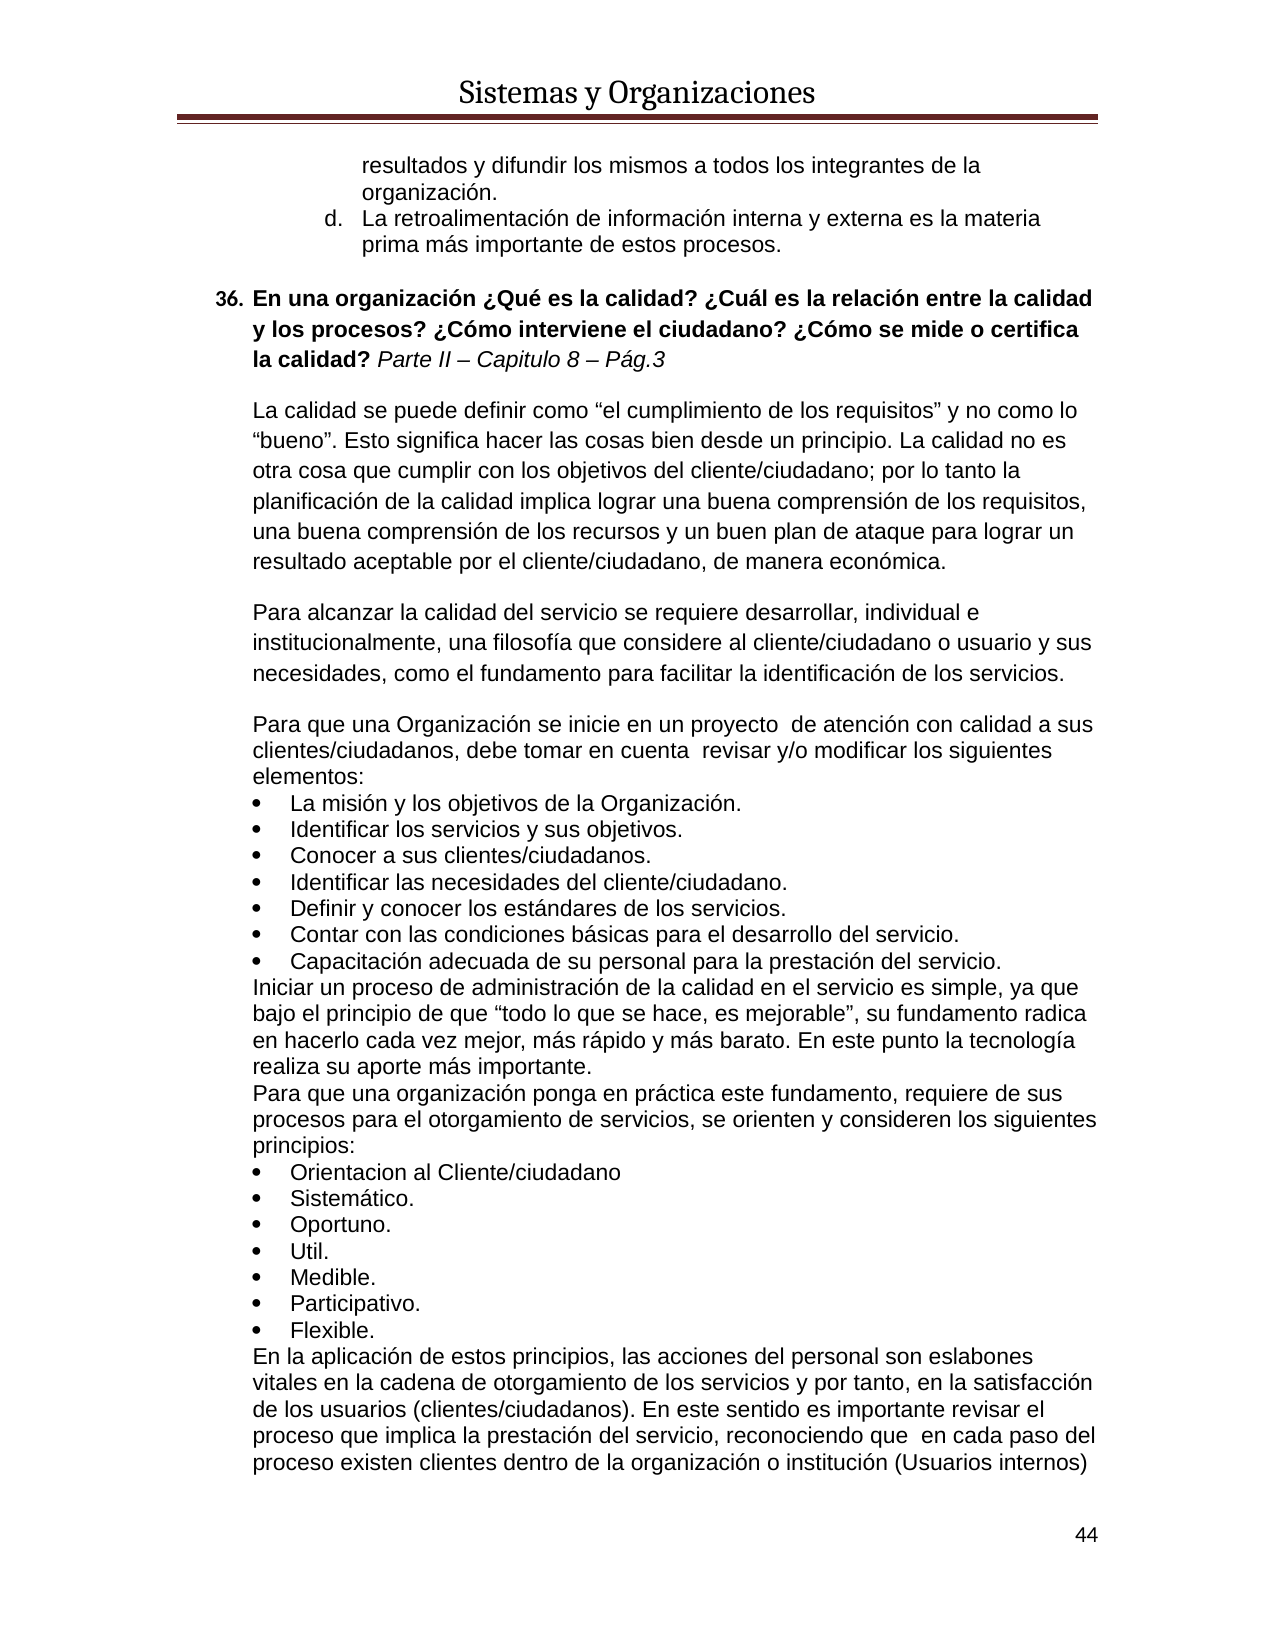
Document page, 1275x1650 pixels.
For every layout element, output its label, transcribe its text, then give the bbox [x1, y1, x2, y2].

list La calidad se puede definir como “el cumplimiento de los requisitos” y no como lo “bueno”. Esto significa hacer las cosas bien desde un principio. La calidad no es otra cosa que cumplir con los objetivos del cliente/ciudadano; por lo tanto la planificación de la calidad implica lograr una buena comprensión de los requisitos, una buena comprensión de los recursos y un buen plan de ataque para lograr un resultado aceptable por el cliente/ciudadano, de manera económica. [252, 397, 1098, 574]
list Oportuno. [252, 1211, 1098, 1238]
list La misión y los objetivos de la Organización. [252, 789, 1098, 816]
list Medible. [252, 1264, 1098, 1290]
list Definir y conocer los estándares de los servicios. [252, 895, 1098, 921]
list Flexible. [252, 1317, 1098, 1343]
list resultados y difundir los mismos a todos los integrantes de la organización. [324, 152, 1098, 205]
text Para que una organización ponga en práctica este fundamento, requiere de sus procesos para el otorgamiento de servicios, se orienten y consideren los siguientes principios: [252, 1079, 1098, 1158]
list Capacitación adecuada de su personal para la prestación del servicio. [252, 948, 1098, 974]
list Util. [252, 1238, 1098, 1264]
list Para alcanzar la calidad del servicio se requiere desarrollar, individual e institucionalmente, una filosofía que considere al cliente/ciudadano o usuario y sus necesidades, como el fundamento para facilitar la identificación de los servicios. [252, 599, 1098, 686]
text En la aplicación de estos principios, las acciones del personal son eslabones vitales en la cadena de otorgamiento de los servicios y por tanto, en la satisfacción de los usuarios (clientes/ciudadanos). En este sentido es importante revisar el proceso que implica la prestación del servicio, reconociendo que en cada paso del proceso existen clientes dentro de la organización o institución (Usuarios internos) [252, 1343, 1098, 1475]
list Para que una Organización se inicie en un proyecto de atención con calidad a sus clientes/ciudadanos, debe tomar en cuenta revisar y/o modificar los siguientes elementos: [252, 711, 1098, 789]
list Identificar los servicios y sus objetivos. [252, 816, 1098, 842]
list Participativo. [252, 1290, 1098, 1317]
list La retroalimentación de información interna y externa es la materia prima más importante de estos procesos. [324, 205, 1098, 257]
list En una organización ¿Qué es la calidad? ¿Cuál es la relación entre la calidad y los procesos? ¿Cómo interviene el ciudadano? ¿Cómo se mide o certifica la calidad? Parte II – Capitulo 8 – Pág.3 [215, 284, 1098, 372]
list Sistemático. [252, 1185, 1098, 1211]
list Conocer a sus clientes/ciudadanos. [252, 842, 1098, 869]
list Contar con las condiciones básicas para el desarrollo del servicio. [252, 921, 1098, 948]
list Orientacion al Cliente/ciudadano [252, 1158, 1098, 1185]
text Iniciar un proceso de administración de la calidad en el servicio es simple, ya que bajo el principio de que “todo lo que se hace, es mejorable”, su fundamento radica en hacerlo cada vez mejor, más rápido y más barato. En este punto la tecnología realiza su aporte más importante. [252, 974, 1098, 1079]
list Identificar las necesidades del cliente/ciudadano. [252, 869, 1098, 895]
